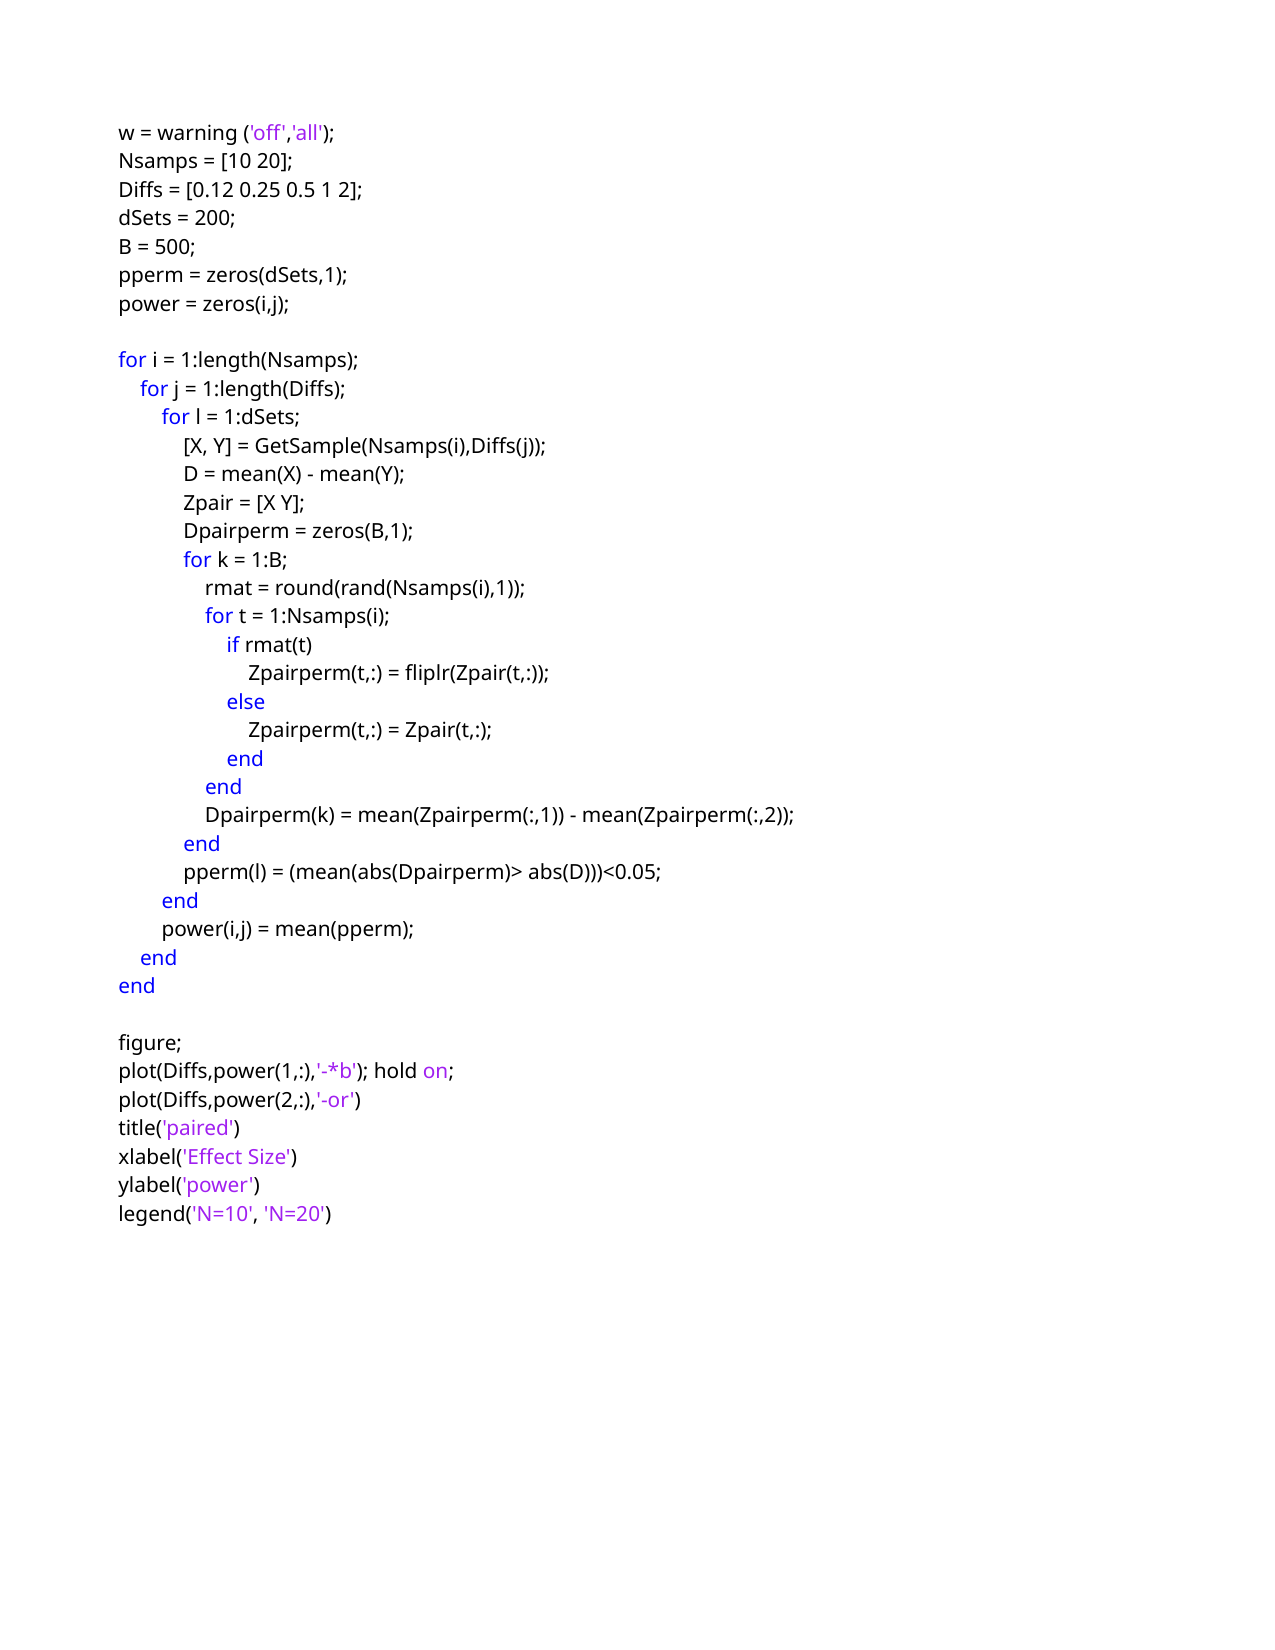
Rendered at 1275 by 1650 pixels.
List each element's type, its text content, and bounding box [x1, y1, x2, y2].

text for j = 1:length(Diffs); [118, 374, 1157, 402]
text else [118, 687, 1157, 715]
text pperm = zeros(dSets,1); [118, 260, 1157, 289]
text Zpairperm(t,:) = fliplr(Zpair(t,:)); [118, 658, 1157, 687]
text Dpairperm(k) = mean(Zpairperm(:,1)) - mean(Zpairperm(:,2)); [118, 801, 1157, 829]
text plot(Diffs,power(2,:),'-or') [118, 1085, 1157, 1113]
text end [118, 971, 1157, 1000]
text power = zeros(i,j); [118, 289, 1157, 317]
text end [118, 886, 1157, 914]
text legend('N=10', 'N=20') [118, 1199, 1157, 1227]
text xlabel('Effect Size') [118, 1142, 1157, 1170]
text Diffs = [0.12 0.25 0.5 1 2]; [118, 175, 1157, 203]
text [X, Y] = GetSample(Nsamps(i),Diffs(j)); [118, 431, 1157, 459]
text Zpairperm(t,:) = Zpair(t,:); [118, 715, 1157, 744]
text for l = 1:dSets; [118, 402, 1157, 431]
text Nsamps = [10 20]; [118, 147, 1157, 175]
text title('paired') [118, 1113, 1157, 1142]
text rmat = round(rand(Nsamps(i),1)); [118, 573, 1157, 602]
text for t = 1:Nsamps(i); [118, 602, 1157, 630]
text end [118, 744, 1157, 772]
text if rmat(t) [118, 630, 1157, 658]
text for k = 1:B; [118, 545, 1157, 573]
text Zpair = [X Y]; [118, 488, 1157, 516]
text dSets = 200; [118, 203, 1157, 232]
text end [118, 829, 1157, 857]
text pperm(l) = (mean(abs(Dpairperm)> abs(D)))<0.05; [118, 857, 1157, 886]
text for i = 1:length(Nsamps); [118, 346, 1157, 374]
text end [118, 772, 1157, 801]
text D = mean(X) - mean(Y); [118, 459, 1157, 488]
text power(i,j) = mean(pperm); [118, 914, 1157, 943]
text figure; [118, 1028, 1157, 1057]
text end [118, 943, 1157, 971]
text plot(Diffs,power(1,:),'-*b'); hold on; [118, 1057, 1157, 1085]
text B = 500; [118, 232, 1157, 260]
text ylabel('power') [118, 1170, 1157, 1199]
text Dpairperm = zeros(B,1); [118, 516, 1157, 545]
text w = warning ('off','all'); [118, 118, 1157, 147]
